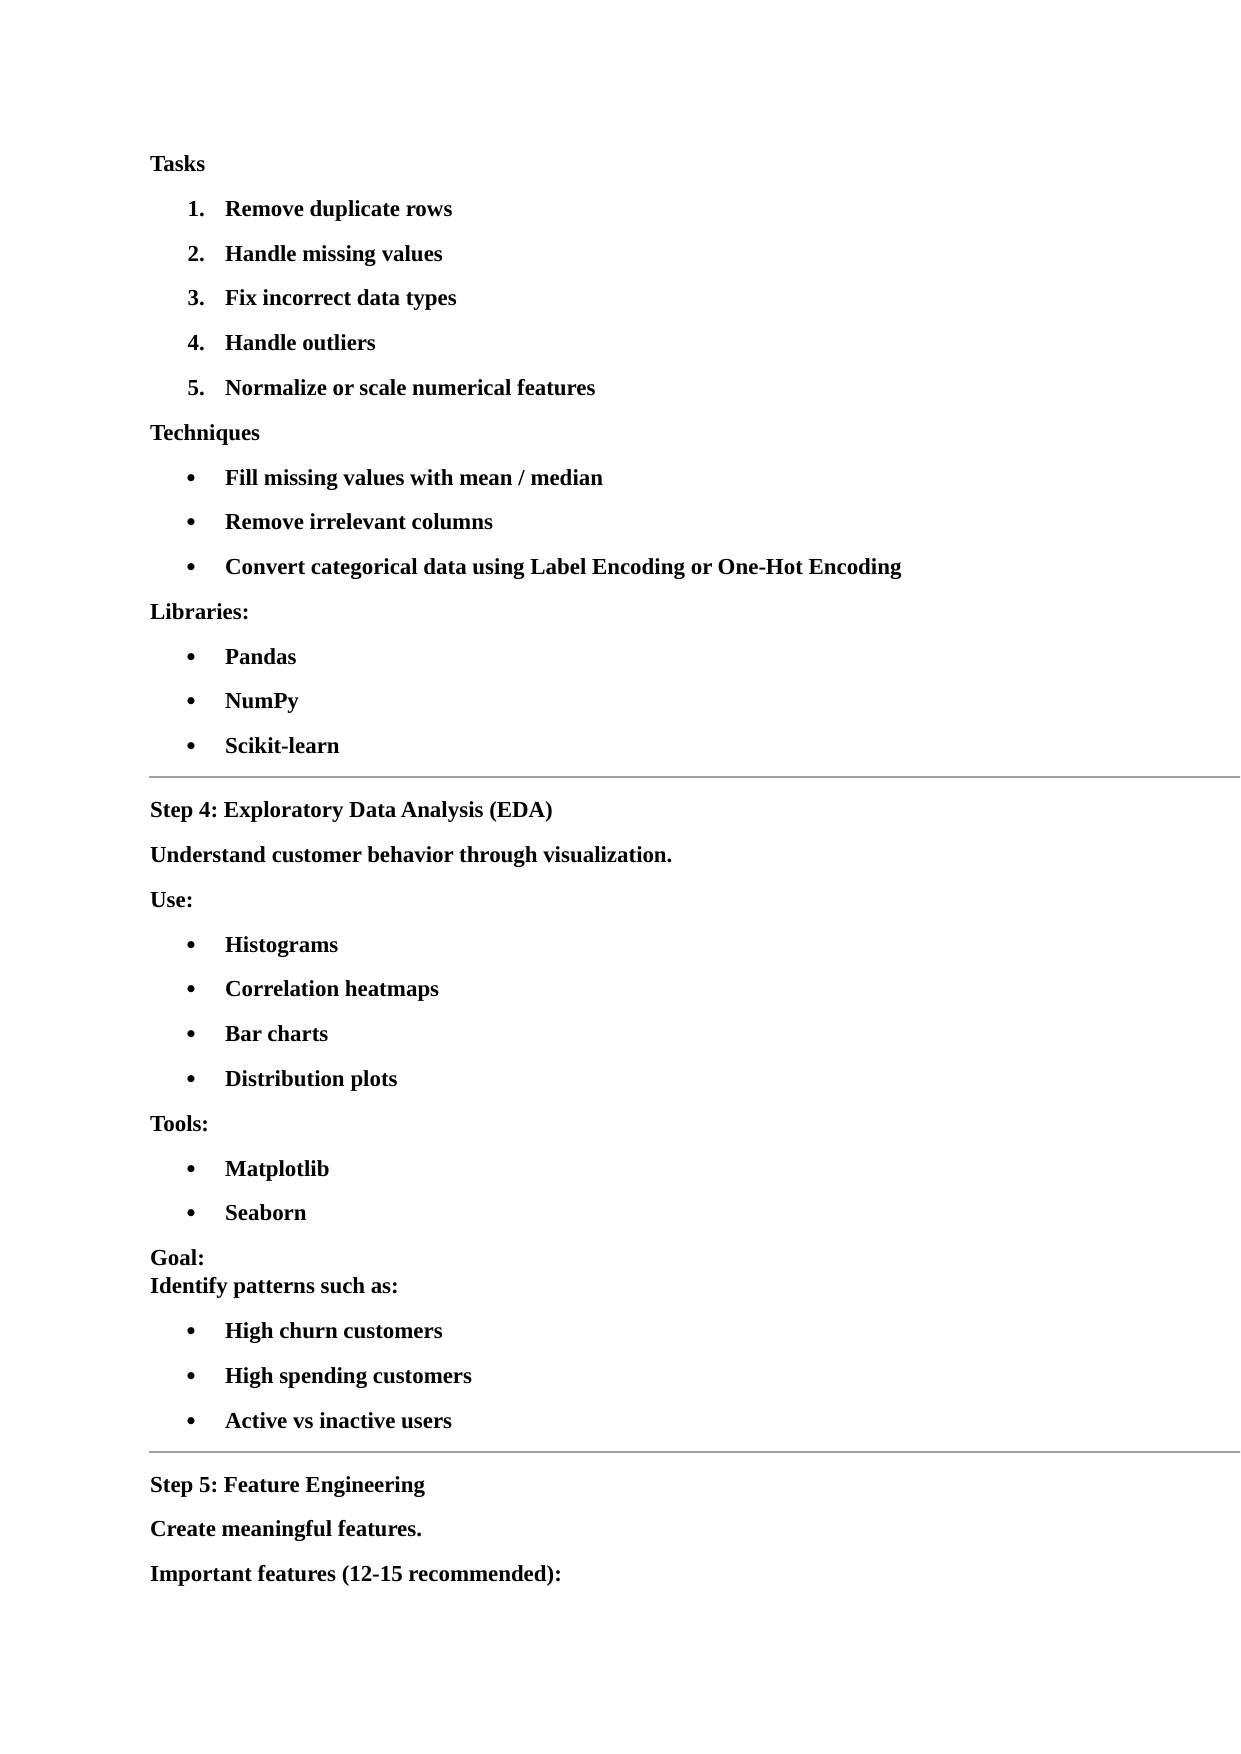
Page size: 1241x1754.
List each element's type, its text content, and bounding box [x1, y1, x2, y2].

list High spending customers [187, 1362, 1090, 1388]
list Distribution plots [187, 1065, 1090, 1091]
list Handle outliers [187, 329, 1090, 356]
text Tasks [150, 150, 1090, 176]
text Tools: [150, 1110, 1090, 1136]
list Remove irrelevant columns [187, 508, 1090, 535]
list Pandas [187, 643, 1090, 669]
text Use: [150, 886, 1090, 912]
list Fill missing values with mean / median [187, 463, 1090, 490]
text Understand customer behavior through visualization. [150, 841, 1090, 867]
text Important features (12-15 recommended): [150, 1560, 1090, 1587]
list Bar charts [187, 1020, 1090, 1047]
list Histograms [187, 931, 1090, 957]
list Active vs inactive users [187, 1407, 1090, 1433]
list Remove duplicate rows [187, 195, 1090, 221]
text Techniques [150, 419, 1090, 445]
list Fix incorrect data types [187, 284, 1090, 311]
text Goal: Identify patterns such as: [150, 1244, 1090, 1299]
list High churn customers [187, 1317, 1090, 1343]
list Handle missing values [187, 239, 1090, 266]
list Correlation heatmaps [187, 975, 1090, 1002]
text Step 4: Exploratory Data Analysis (EDA) [150, 796, 1090, 823]
list NumPy [187, 687, 1090, 714]
list Matplotlib [187, 1154, 1090, 1181]
list Convert categorical data using Label Encoding or One-Hot Encoding [187, 553, 1090, 579]
text Libraries: [150, 598, 1090, 624]
list Seaborn [187, 1199, 1090, 1226]
list Scikit-learn [187, 732, 1090, 759]
text Create meaningful features. [150, 1515, 1090, 1542]
list Normalize or scale numerical features [187, 374, 1090, 400]
text Step 5: Feature Engineering [150, 1471, 1090, 1497]
